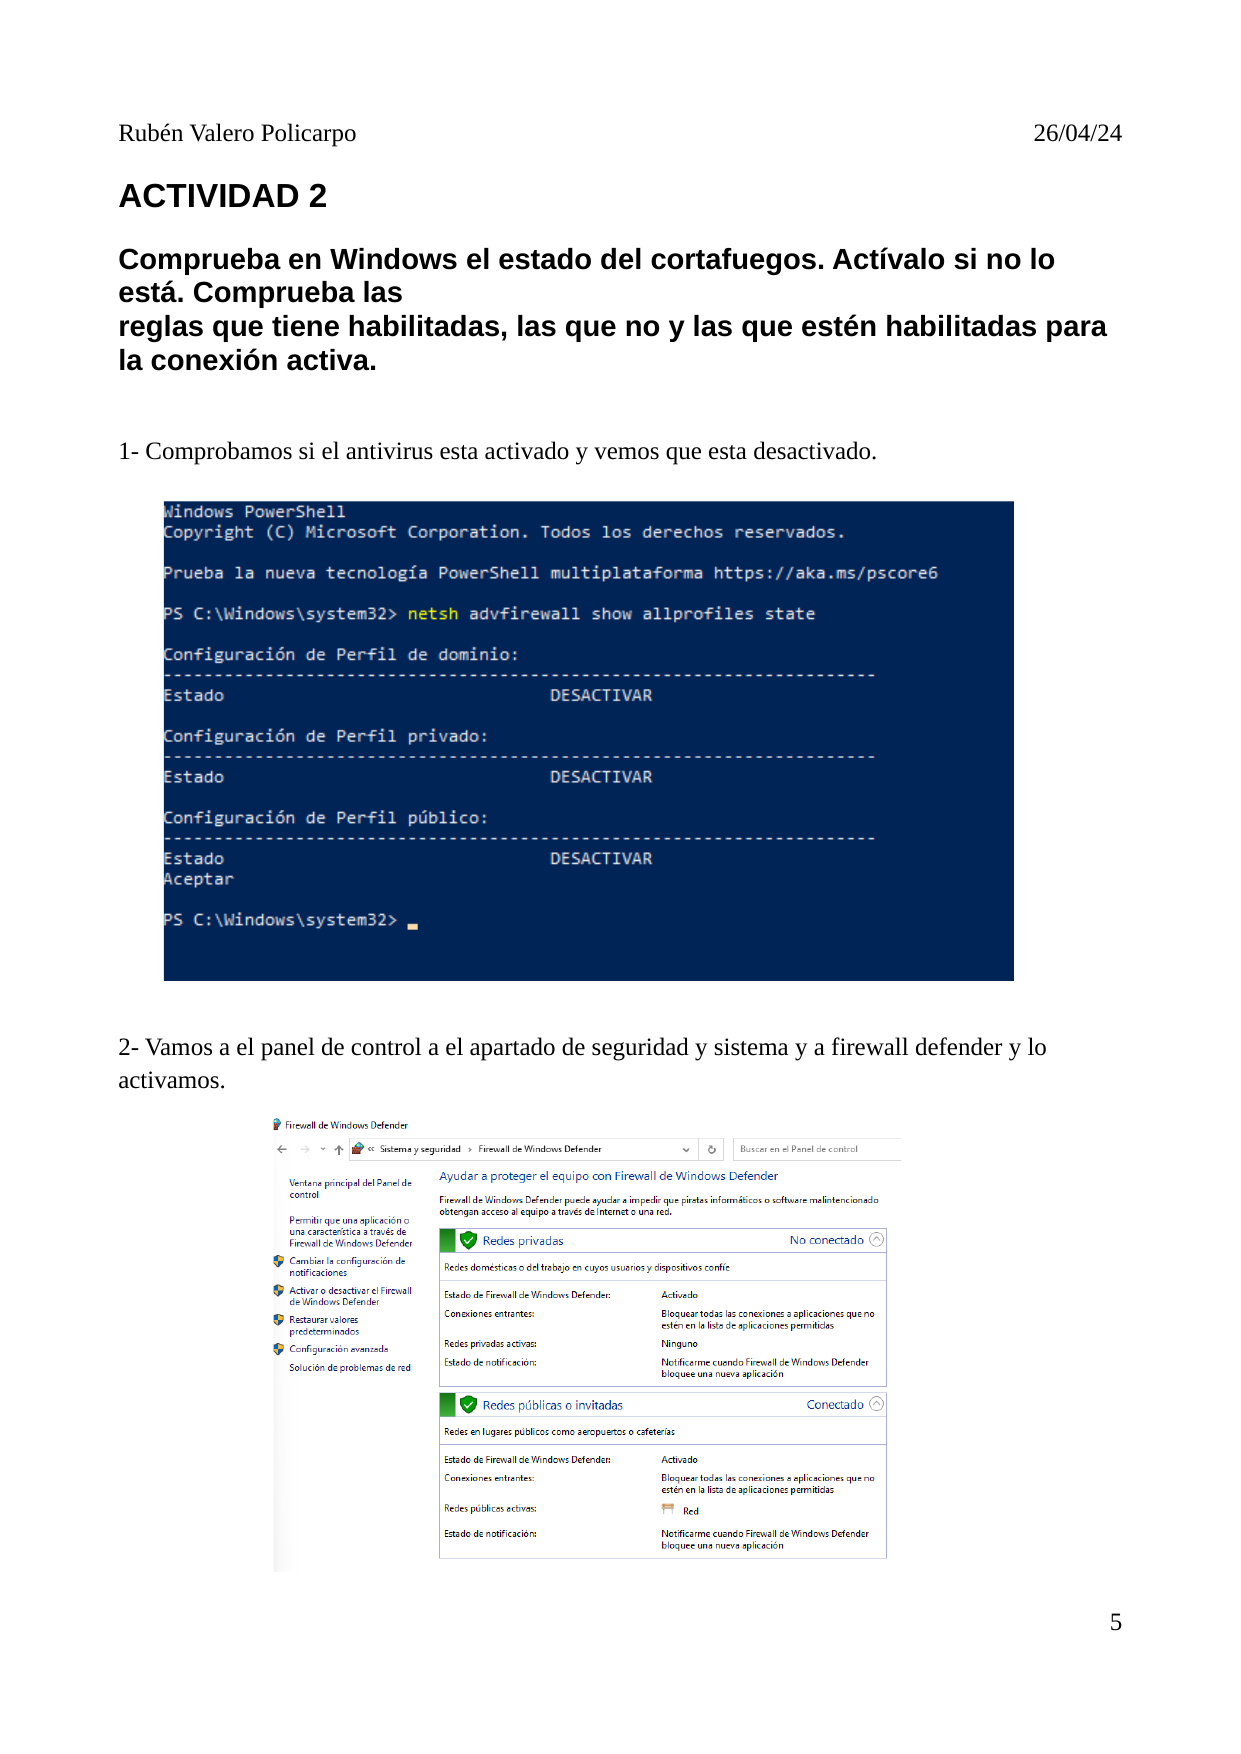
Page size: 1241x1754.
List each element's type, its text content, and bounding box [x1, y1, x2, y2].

picture [273, 1118, 902, 1572]
text 2- Vamos a el panel de control a el apartado de seguridad y sistema y a firewall defender y lo activamos. [118, 1032, 1122, 1094]
text 1- Comprobamos si el antivirus esta activado y vemos que esta desactivado. [118, 436, 1122, 465]
subtitle Comprueba en Windows el estado del cortafuegos. Actívalo si no lo está. Comprueba las reglas que tiene habilitadas, las que no y las que estén habilitadas para la conexión activa. [118, 242, 1122, 376]
picture [163, 500, 1014, 981]
subtitle ACTIVIDAD 2 [118, 176, 1122, 215]
